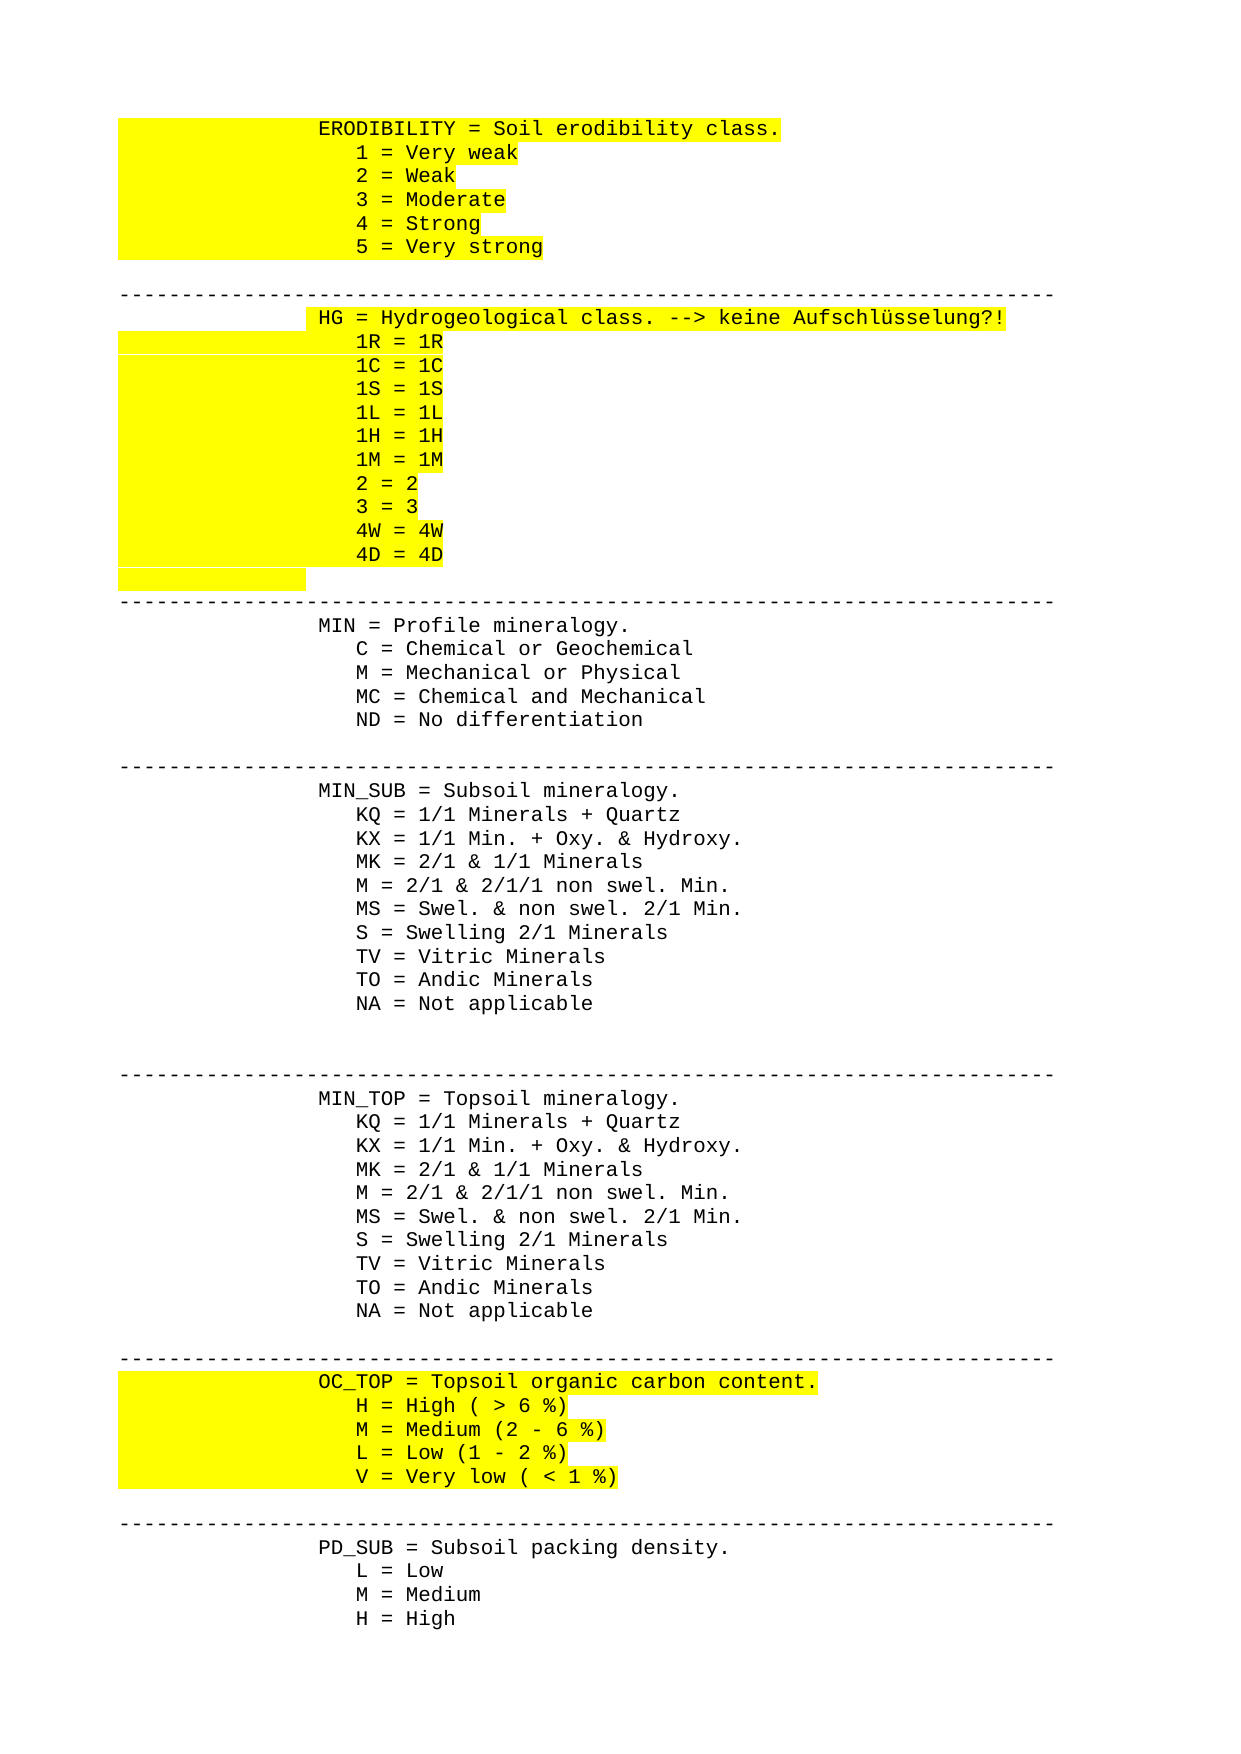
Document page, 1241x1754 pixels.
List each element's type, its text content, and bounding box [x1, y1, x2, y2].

text --------------------------------------------------------------------------- [118, 1324, 1122, 1371]
text 3 = 3 [118, 496, 1122, 520]
text S = Swelling 2/1 Minerals [118, 922, 1122, 946]
text 4 = Strong [118, 213, 1122, 236]
text MK = 2/1 & 1/1 Minerals [118, 851, 1122, 875]
text PD_SUB = Subsoil packing density. [118, 1537, 1122, 1561]
text H = High [118, 1608, 1122, 1631]
text MS = Swel. & non swel. 2/1 Min. [118, 1206, 1122, 1229]
text MK = 2/1 & 1/1 Minerals [118, 1158, 1122, 1182]
text 1M = 1M [118, 449, 1122, 473]
text --------------------------------------------------------------------------- [118, 733, 1122, 780]
text --------------------------------------------------------------------------- [118, 260, 1122, 307]
text TO = Andic Minerals [118, 969, 1122, 993]
text 4W = 4W [118, 520, 1122, 544]
text C = Chemical or Geochemical [118, 638, 1122, 662]
text TV = Vitric Minerals [118, 946, 1122, 969]
text 2 = 2 [118, 473, 1122, 496]
text 3 = Moderate [118, 189, 1122, 213]
text --------------------------------------------------------------------------- [118, 567, 1122, 615]
text S = Swelling 2/1 Minerals [118, 1229, 1122, 1253]
text L = Low (1 - 2 %) [118, 1442, 1122, 1466]
text V = Very low ( < 1 %) [118, 1466, 1122, 1489]
text L = Low [118, 1561, 1122, 1584]
text 1 = Very weak [118, 142, 1122, 165]
text --------------------------------------------------------------------------- [118, 1040, 1122, 1088]
text H = High ( > 6 %) [118, 1395, 1122, 1419]
text MIN_TOP = Topsoil mineralogy. [118, 1088, 1122, 1111]
text NA = Not applicable [118, 993, 1122, 1017]
text KQ = 1/1 Minerals + Quartz [118, 804, 1122, 827]
text TO = Andic Minerals [118, 1277, 1122, 1300]
text M = 2/1 & 2/1/1 non swel. Min. [118, 1182, 1122, 1206]
text ND = No differentiation [118, 709, 1122, 733]
text KX = 1/1 Min. + Oxy. & Hydroxy. [118, 1135, 1122, 1158]
text --------------------------------------------------------------------------- [118, 1489, 1122, 1537]
text 4D = 4D [118, 544, 1122, 567]
text M = Mechanical or Physical [118, 662, 1122, 686]
text MIN = Profile mineralogy. [118, 615, 1122, 638]
text HG = Hydrogeological class. --> keine Aufschlüsselung?! [118, 307, 1122, 331]
text M = Medium [118, 1584, 1122, 1608]
text M = Medium (2 - 6 %) [118, 1419, 1122, 1442]
text 5 = Very strong [118, 236, 1122, 260]
text OC_TOP = Topsoil organic carbon content. [118, 1371, 1122, 1395]
text MIN_SUB = Subsoil mineralogy. [118, 780, 1122, 804]
text 1R = 1R [118, 331, 1122, 354]
text MS = Swel. & non swel. 2/1 Min. [118, 898, 1122, 922]
text 1S = 1S [118, 378, 1122, 402]
text 1H = 1H [118, 426, 1122, 449]
text M = 2/1 & 2/1/1 non swel. Min. [118, 875, 1122, 898]
text 1C = 1C [118, 354, 1122, 378]
text MC = Chemical and Mechanical [118, 686, 1122, 709]
text 1L = 1L [118, 402, 1122, 426]
text TV = Vitric Minerals [118, 1253, 1122, 1277]
text 2 = Weak [118, 165, 1122, 189]
text KX = 1/1 Min. + Oxy. & Hydroxy. [118, 827, 1122, 851]
text ERODIBILITY = Soil erodibility class. [118, 118, 1122, 142]
text KQ = 1/1 Minerals + Quartz [118, 1111, 1122, 1135]
text NA = Not applicable [118, 1300, 1122, 1324]
